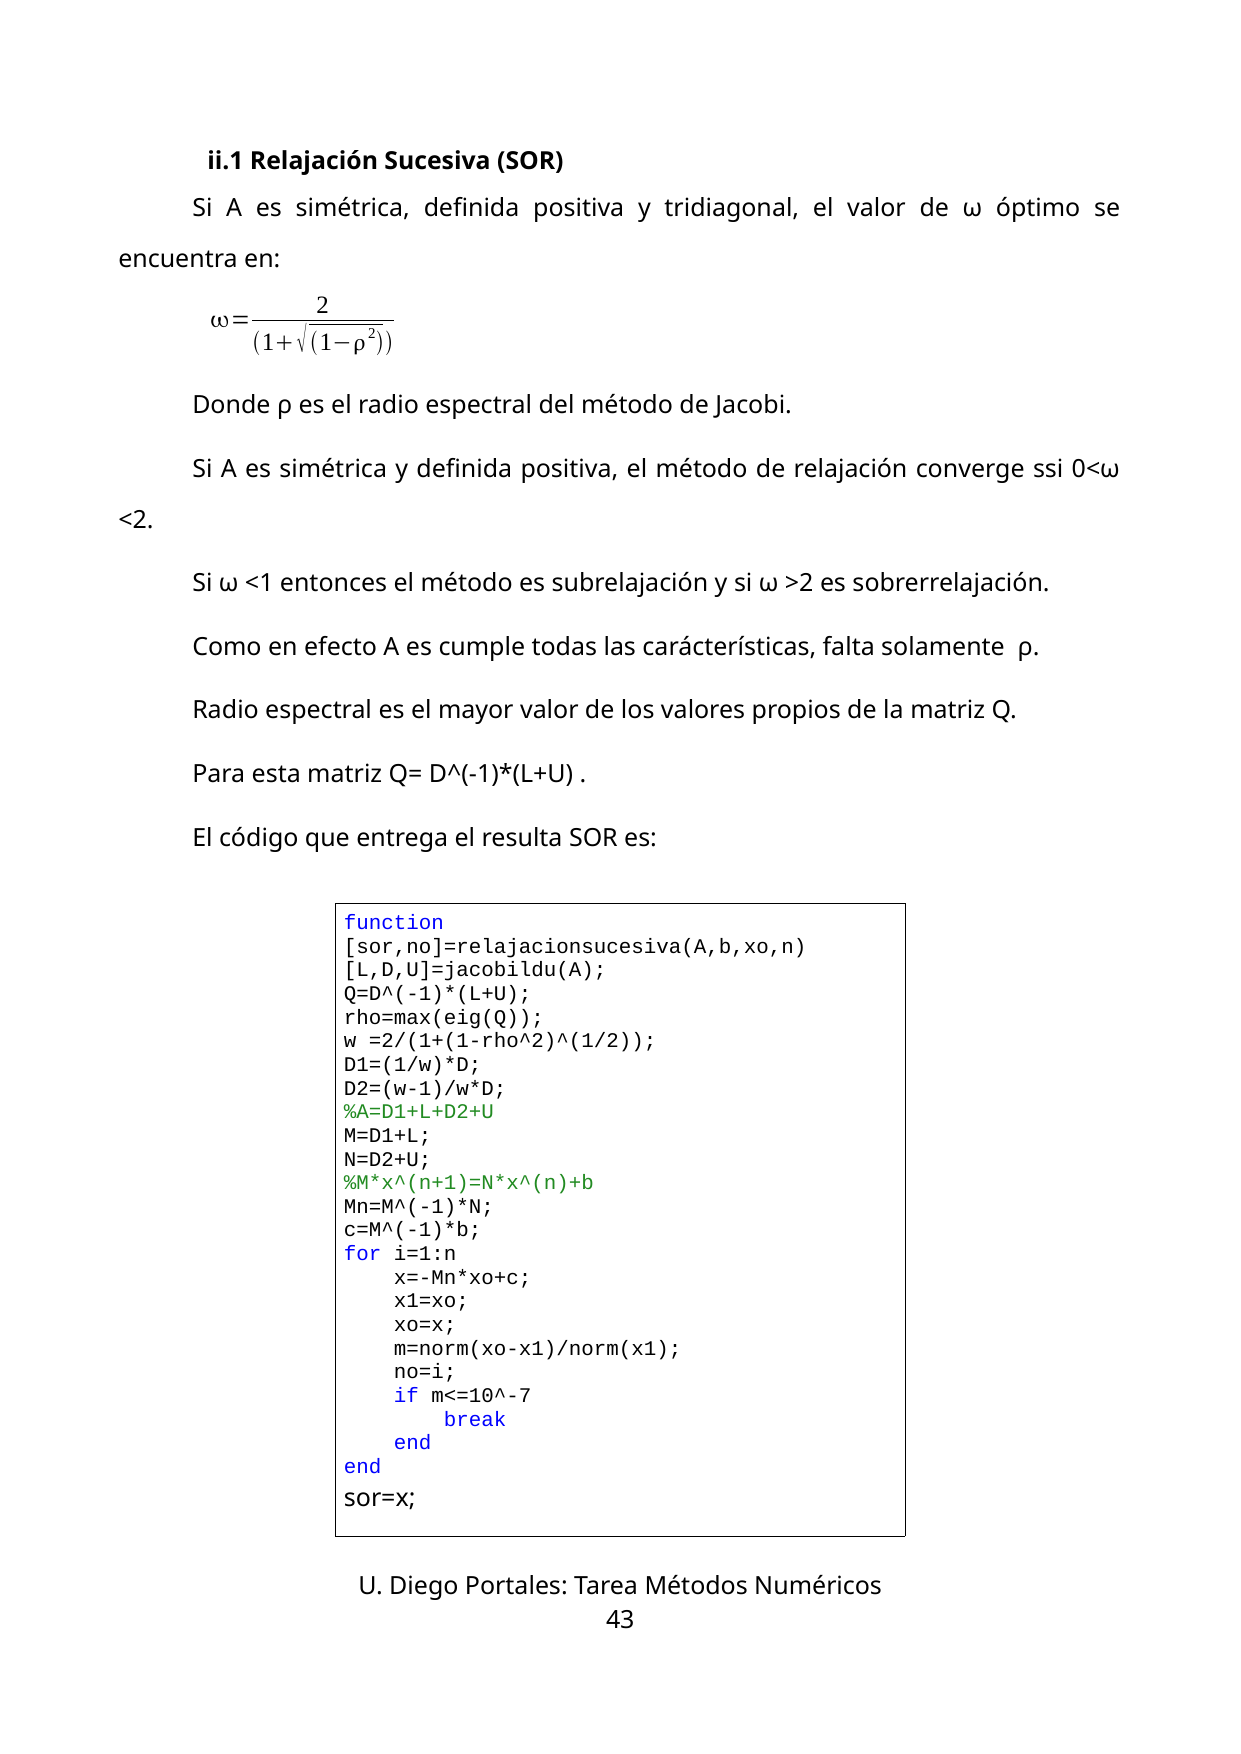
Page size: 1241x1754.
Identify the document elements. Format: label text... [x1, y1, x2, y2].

text Si A es simétrica, definida positiva y tridiagonal, el valor de ω óptimo se encuentra en: [118, 189, 1122, 274]
text N=D2+U; [344, 1148, 896, 1172]
text %A=D1+L+D2+U [344, 1101, 896, 1125]
text Si A es simétrica y definida positiva, el método de relajación converge ssi 0<ω <2. [118, 450, 1122, 536]
text D2=(w-1)/w*D; [344, 1078, 896, 1101]
text %M*x^(n+1)=N*x^(n)+b [344, 1172, 896, 1196]
text El código que entrega el resulta SOR es: [118, 819, 1122, 853]
text function [sor,no]=relajacionsucesiva(A,b,xo,n) [344, 912, 896, 959]
text Q=D^(-1)*(L+U); [344, 983, 896, 1007]
text M=D1+L; [344, 1125, 896, 1148]
text c=M^(-1)*b; [344, 1219, 896, 1243]
text Como en efecto A es cumple todas las carácterísticas, falta solamente ρ. [118, 628, 1122, 663]
text m=norm(xo-x1)/norm(x1); [344, 1338, 896, 1361]
text end [344, 1456, 896, 1479]
text Mn=M^(-1)*N; [344, 1196, 896, 1219]
text sor=x; [344, 1479, 896, 1514]
text x1=xo; [344, 1290, 896, 1314]
text w =2/(1+(1-rho^2)^(1/2)); [344, 1030, 896, 1054]
text if m<=10^-7 [344, 1385, 896, 1409]
text [L,D,U]=jacobildu(A); [344, 959, 896, 983]
text for i=1:n [344, 1243, 896, 1267]
text Radio espectral es el mayor valor de los valores propios de la matriz Q. [118, 692, 1122, 726]
text Para esta matriz Q= D^(-1)*(L+U) . [118, 756, 1122, 790]
text x=-Mn*xo+c; [344, 1267, 896, 1290]
text xo=x; [344, 1314, 896, 1338]
text break [344, 1409, 896, 1432]
text Donde ρ es el radio espectral del método de Jacobi. [118, 387, 1122, 421]
text D1=(1/w)*D; [344, 1054, 896, 1078]
text [336, 904, 905, 1536]
subtitle ii.1 Relajación Sucesiva (SOR) [207, 143, 1122, 177]
text Si ω <1 entonces el método es subrelajación y si ω >2 es sobrerrelajación. [118, 565, 1122, 599]
text rho=max(eig(Q)); [344, 1007, 896, 1030]
text end [344, 1432, 896, 1456]
text no=i; [344, 1361, 896, 1385]
